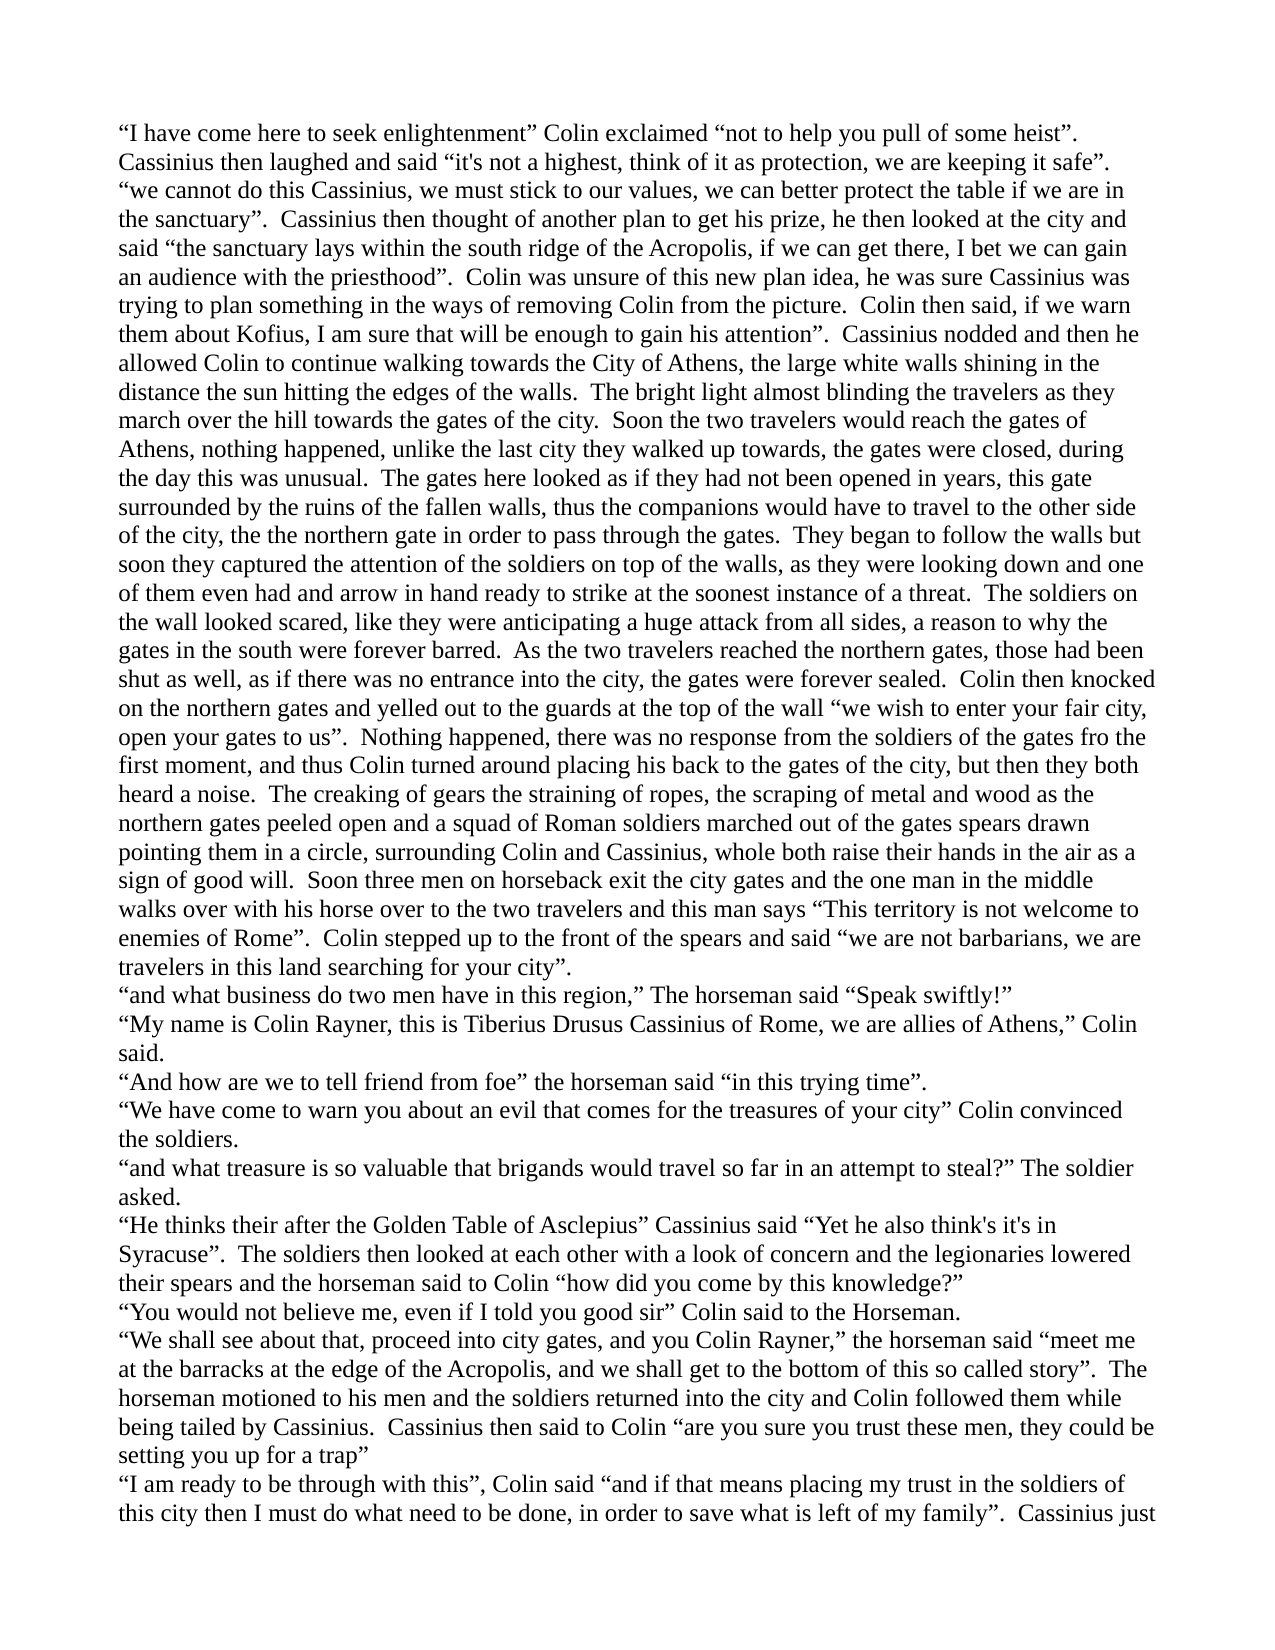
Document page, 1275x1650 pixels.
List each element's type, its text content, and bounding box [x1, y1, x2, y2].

text “He thinks their after the Golden Table of Asclepius” Cassinius said “Yet he also think's it's in Syracuse”. The soldiers then looked at each other with a look of concern and the legionaries lowered their spears and the horseman said to Colin “how did you come by this knowledge?” [118, 1211, 1157, 1297]
text “We have come to warn you about an evil that comes for the treasures of your city” Colin convinced the soldiers. [118, 1096, 1157, 1153]
text “My name is Colin Rayner, this is Tiberius Drusus Cassinius of Rome, we are allies of Athens,” Colin said. [118, 1009, 1157, 1067]
text “You would not believe me, even if I told you good sir” Colin said to the Horseman. [118, 1297, 1157, 1326]
text “and what treasure is so valuable that brigands would travel so far in an attempt to steal?” The soldier asked. [118, 1153, 1157, 1211]
text “I am ready to be through with this”, Colin said “and if that means placing my trust in the soldiers of this city then I must do what need to be done, in order to save what is left of my family”. Cassinius just [118, 1469, 1157, 1527]
text “and what business do two men have in this region,” The horseman said “Speak swiftly!” [118, 981, 1157, 1009]
text “we cannot do this Cassinius, we must stick to our values, we can better protect the table if we are in the sanctuary”. Cassinius then thought of another plan to get his prize, he then looked at the city and said “the sanctuary lays within the south ridge of the Acropolis, if we can get there, I bet we can gain an audience with the priesthood”. Colin was unsure of this new plan idea, he was sure Cassinius was trying to plan something in the ways of removing Colin from the picture. Colin then said, if we warn them about Kofius, I am sure that will be enough to gain his attention”. Cassinius nodded and then he allowed Colin to continue walking towards the City of Athens, the large white walls shining in the distance the sun hitting the edges of the walls. The bright light almost blinding the travelers as they march over the hill towards the gates of the city. Soon the two travelers would reach the gates of Athens, nothing happened, unlike the last city they walked up towards, the gates were closed, during the day this was unusual. The gates here looked as if they had not been opened in years, this gate surrounded by the ruins of the fallen walls, thus the companions would have to travel to the other side of the city, the the northern gate in order to pass through the gates. They began to follow the walls but soon they captured the attention of the soldiers on top of the walls, as they were looking down and one of them even had and arrow in hand ready to strike at the soonest instance of a threat. The soldiers on the wall looked scared, like they were anticipating a huge attack from all sides, a reason to why the gates in the south were forever barred. As the two travelers reached the northern gates, those had been shut as well, as if there was no entrance into the city, the gates were forever sealed. Colin then knocked on the northern gates and yelled out to the guards at the top of the wall “we wish to enter your fair city, open your gates to us”. Nothing happened, there was no response from the soldiers of the gates fro the first moment, and thus Colin turned around placing his back to the gates of the city, but then they both heard a noise. The creaking of gears the straining of ropes, the scraping of metal and wood as the northern gates peeled open and a squad of Roman soldiers marched out of the gates spears drawn pointing them in a circle, surrounding Colin and Cassinius, whole both raise their hands in the air as a sign of good will. Soon three men on horseback exit the city gates and the one man in the middle walks over with his horse over to the two travelers and this man says “This territory is not welcome to enemies of Rome”. Colin stepped up to the front of the spears and said “we are not barbarians, we are travelers in this land searching for your city”. [118, 176, 1157, 981]
text “And how are we to tell friend from foe” the horseman said “in this trying time”. [118, 1067, 1157, 1096]
text “I have come here to seek enlightenment” Colin exclaimed “not to help you pull of some heist”. Cassinius then laughed and said “it's not a highest, think of it as protection, we are keeping it safe”. [118, 118, 1157, 176]
text “We shall see about that, proceed into city gates, and you Colin Rayner,” the horseman said “meet me at the barracks at the edge of the Acropolis, and we shall get to the bottom of this so called story”. The horseman motioned to his men and the soldiers returned into the city and Colin followed them while being tailed by Cassinius. Cassinius then said to Colin “are you sure you trust these men, they could be setting you up for a trap” [118, 1326, 1157, 1469]
